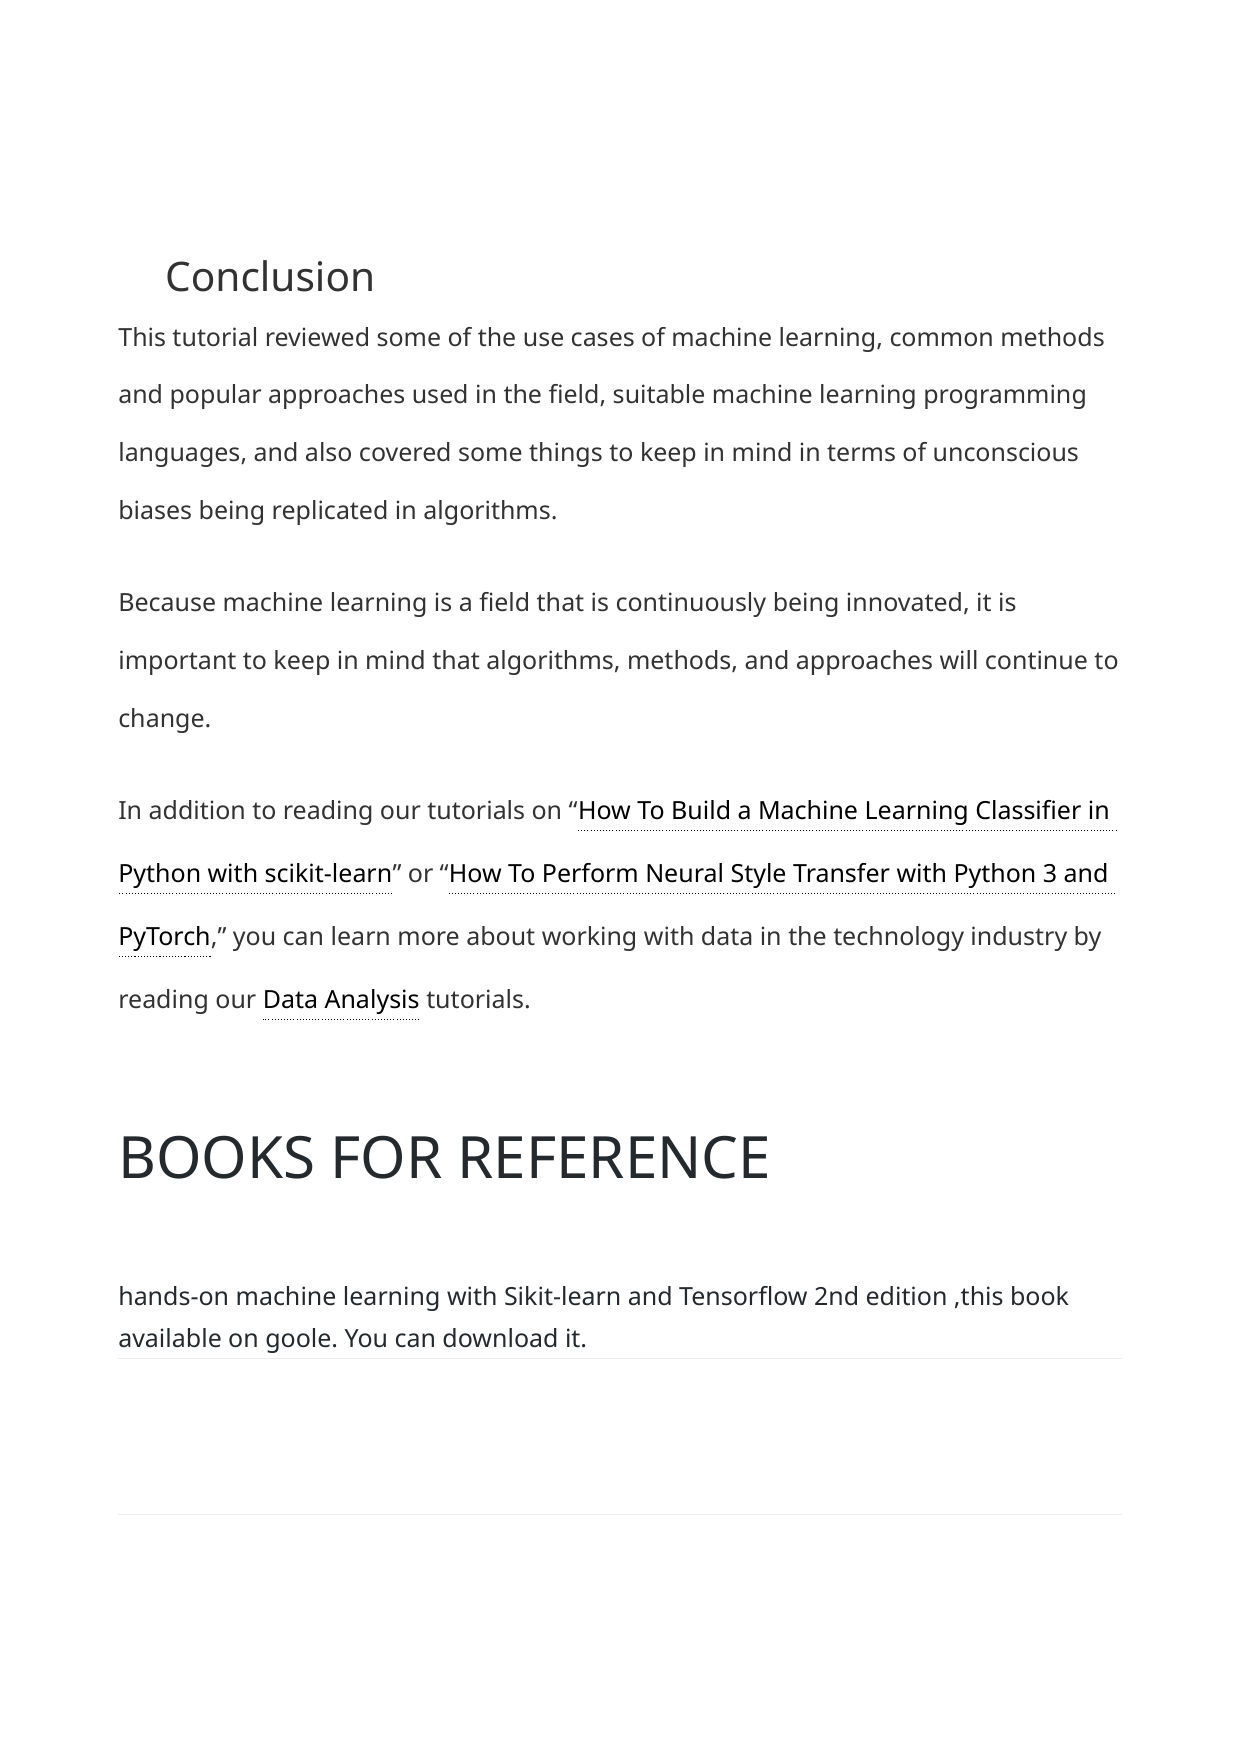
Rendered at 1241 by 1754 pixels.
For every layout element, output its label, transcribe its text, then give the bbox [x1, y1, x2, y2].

text In addition to reading our tutorials on “How To Build a Machine Learning Classifier in Python with scikit-learn” or “How To Perform Neural Style Transfer with Python 3 and PyTorch,” you can learn more about working with data in the technology industry by reading our Data Analysis tutorials. [118, 793, 1122, 1019]
text hands-on machine learning with Sikit-learn and Tensorflow 2nd edition ,this book available on goole. You can download it. [118, 1278, 1122, 1358]
text This tutorial reviewed some of the use cases of machine learning, common methods and popular approaches used in the field, suitable machine learning programming languages, and also covered some things to keep in mind in terms of unconscious biases being replicated in algorithms. [118, 319, 1122, 527]
text Because machine learning is a field that is continuously being innovated, it is important to keep in mind that algorithms, methods, and approaches will continue to change. [118, 585, 1122, 734]
subtitle Conclusion [165, 248, 1075, 303]
text BOOKS FOR REFERENCE [118, 1117, 1122, 1196]
